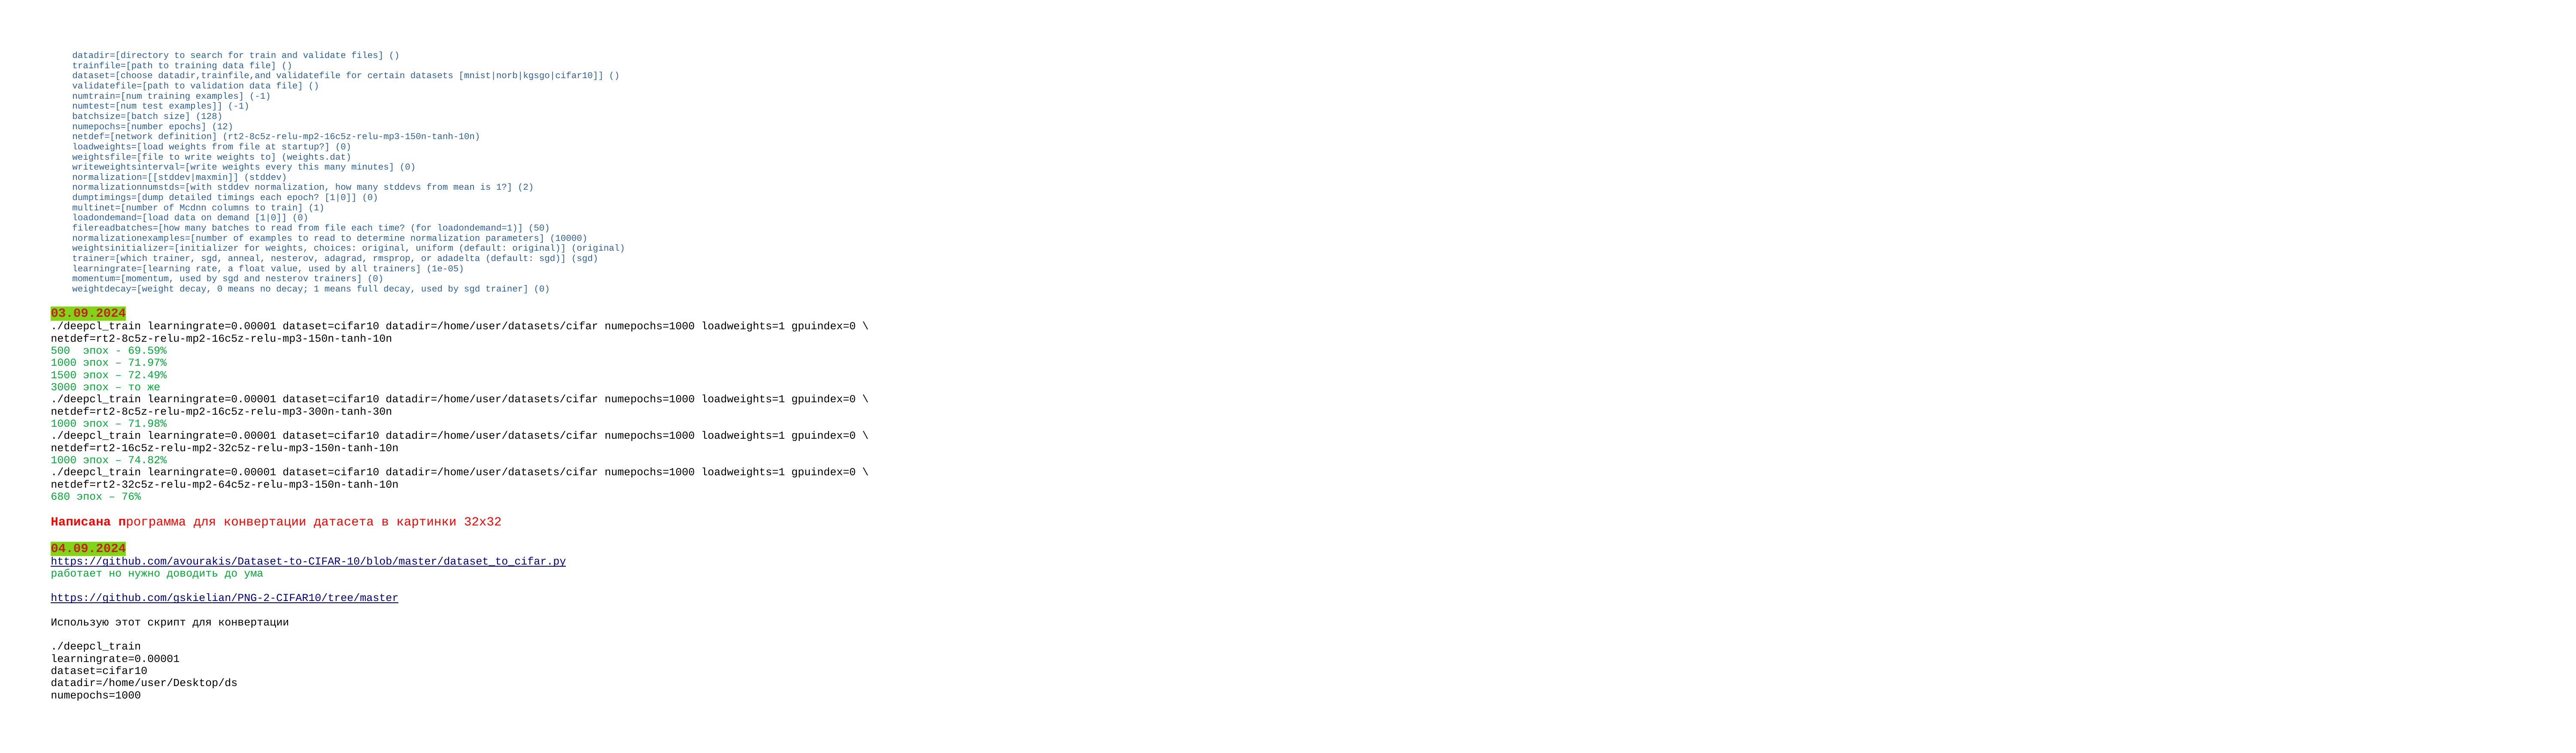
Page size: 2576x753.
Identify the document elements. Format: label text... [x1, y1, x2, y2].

text normalizationnumstds=[with stddev normalization, how many stddevs from mean is 1?] (2) [51, 183, 2525, 193]
text numepochs=1000 [51, 689, 2525, 702]
text normalizationexamples=[number of examples to read to determine normalization parameters] (10000) [51, 234, 2525, 243]
text netdef=[network definition] (rt2-8c5z-relu-mp2-16c5z-relu-mp3-150n-tanh-10n) [51, 132, 2525, 142]
text learningrate=[learning rate, a float value, used by all trainers] (1e-05) [51, 264, 2525, 274]
text dataset=cifar10 [51, 665, 2525, 677]
text 500 эпох - 69.59% [51, 345, 2525, 357]
text Использую этот скрипт для конвертации [51, 616, 2525, 629]
text 1500 эпох – 72.49% [51, 369, 2525, 382]
text batchsize=[batch size] (128) [51, 112, 2525, 122]
text datadir=/home/user/Desktop/ds [51, 677, 2525, 689]
text numepochs=[number epochs] (12) [51, 122, 2525, 132]
text 03.09.2024 [51, 307, 2525, 321]
text 3000 эпох – то же [51, 382, 2525, 394]
text Написана программа для конвертации датасета в картинки 32х32 [51, 515, 2525, 529]
text datadir=[directory to search for train and validate files] () [51, 51, 2525, 61]
text normalization=[[stddev|maxmin]] (stddev) [51, 173, 2525, 183]
text trainfile=[path to training data file] () [51, 61, 2525, 71]
text loadondemand=[load data on demand [1|0]] (0) [51, 213, 2525, 223]
text validatefile=[path to validation data file] () [51, 81, 2525, 91]
text netdef=rt2-8c5z-relu-mp2-16c5z-relu-mp3-150n-tanh-10n [51, 333, 2525, 345]
text 1000 эпох – 71.97% [51, 357, 2525, 369]
text dataset=[choose datadir,trainfile,and validatefile for certain datasets [mnist|norb|kgsgo|cifar10]] () [51, 71, 2525, 81]
text numtest=[num test examples]] (-1) [51, 101, 2525, 112]
text netdef=rt2-8c5z-relu-mp2-16c5z-relu-mp3-300n-tanh-30n [51, 406, 2525, 418]
text 04.09.2024 [51, 542, 2525, 556]
text работает но нужно доводить до ума [51, 568, 2525, 580]
text ./deepcl_train learningrate=0.00001 dataset=cifar10 datadir=/home/user/datasets/cifar numepochs=1000 loadweights=1 gpuindex=0 \ [51, 394, 2525, 406]
text ./deepcl_train learningrate=0.00001 dataset=cifar10 datadir=/home/user/datasets/cifar numepochs=1000 loadweights=1 gpuindex=0 \ [51, 467, 2525, 479]
text numtrain=[num training examples] (-1) [51, 91, 2525, 101]
text filereadbatches=[how many batches to read from file each time? (for loadondemand=1)] (50) [51, 223, 2525, 234]
text netdef=rt2-32c5z-relu-mp2-64c5z-relu-mp3-150n-tanh-10n [51, 479, 2525, 491]
text weightsinitializer=[initializer for weights, choices: original, uniform (default: original)] (original) [51, 243, 2525, 254]
text loadweights=[load weights from file at startup?] (0) [51, 142, 2525, 152]
text ./deepcl_train learningrate=0.00001 dataset=cifar10 datadir=/home/user/datasets/cifar numepochs=1000 loadweights=1 gpuindex=0 \ [51, 430, 2525, 442]
text netdef=rt2-16c5z-relu-mp2-32c5z-relu-mp3-150n-tanh-10n [51, 442, 2525, 455]
text https://github.com/gskielian/PNG-2-CIFAR10/tree/master [51, 592, 2525, 604]
text weightdecay=[weight decay, 0 means no decay; 1 means full decay, used by sgd trainer] (0) [51, 284, 2525, 295]
text ./deepcl_train learningrate=0.00001 dataset=cifar10 datadir=/home/user/datasets/cifar numepochs=1000 loadweights=1 gpuindex=0 \ [51, 321, 2525, 333]
text ./deepcl_train [51, 641, 2525, 653]
text dumptimings=[dump detailed timings each epoch? [1|0]] (0) [51, 193, 2525, 203]
text 1000 эпох – 74.82% [51, 455, 2525, 467]
text momentum=[momentum, used by sgd and nesterov trainers] (0) [51, 274, 2525, 284]
text multinet=[number of Mcdnn columns to train] (1) [51, 203, 2525, 213]
text 1000 эпох – 71.98% [51, 418, 2525, 430]
text writeweightsinterval=[write weights every this many minutes] (0) [51, 162, 2525, 173]
text learningrate=0.00001 [51, 653, 2525, 665]
text 680 эпох – 76% [51, 491, 2525, 503]
text weightsfile=[file to write weights to] (weights.dat) [51, 152, 2525, 162]
text https://github.com/avourakis/Dataset-to-CIFAR-10/blob/master/dataset_to_cifar.py [51, 556, 2525, 568]
text trainer=[which trainer, sgd, anneal, nesterov, adagrad, rmsprop, or adadelta (default: sgd)] (sgd) [51, 254, 2525, 264]
